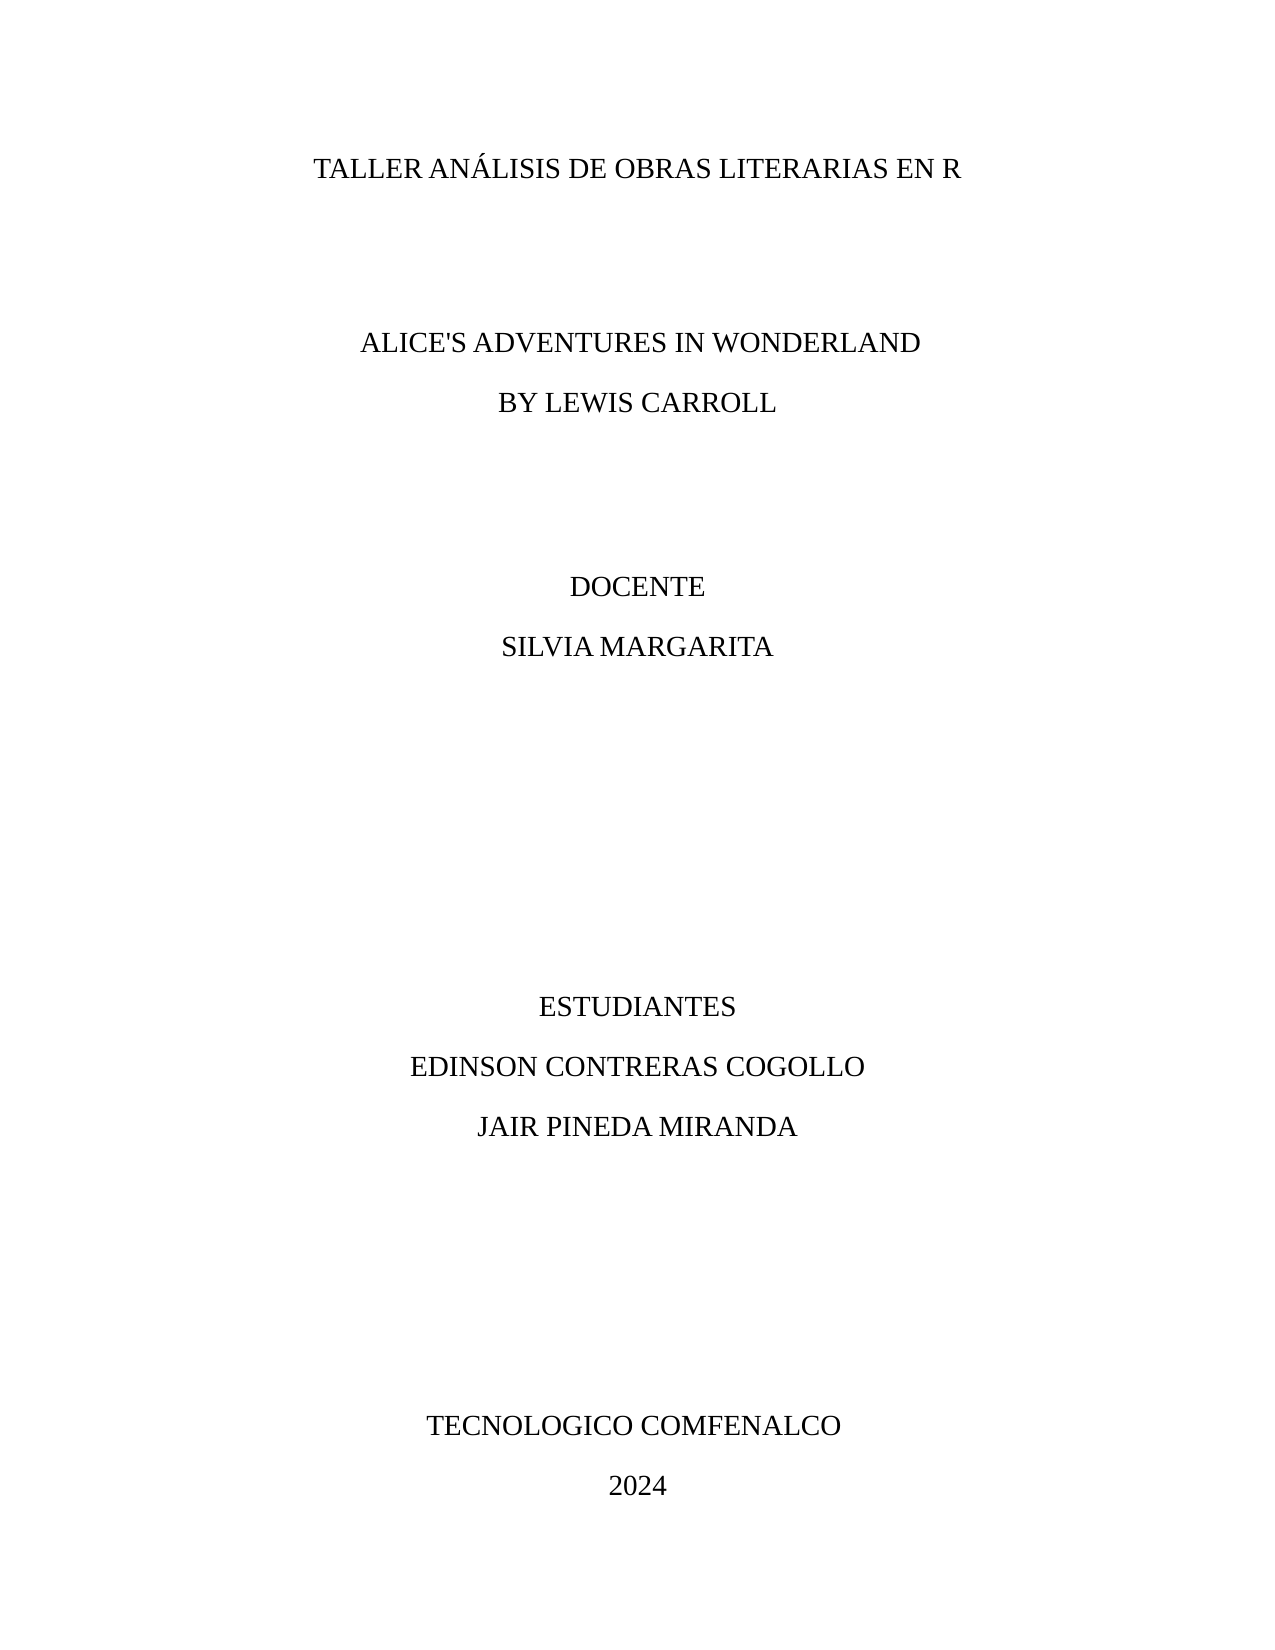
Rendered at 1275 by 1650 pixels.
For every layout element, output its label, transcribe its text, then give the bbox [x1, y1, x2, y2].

text DOCENTE SILVIA MARGARITA [118, 509, 1157, 723]
text ESTUDIANTES EDINSON CONTRERAS COGOLLO Jair pineda miranda [118, 929, 1157, 1142]
text TECNOLOGICO COMFENALCO 2024 [118, 1348, 1157, 1502]
text TALLER ANÁLISIS DE OBRAS LITERARIAS EN R [118, 152, 1157, 237]
text Alice's Adventures in Wonderland by Lewis Carroll [118, 266, 1157, 419]
